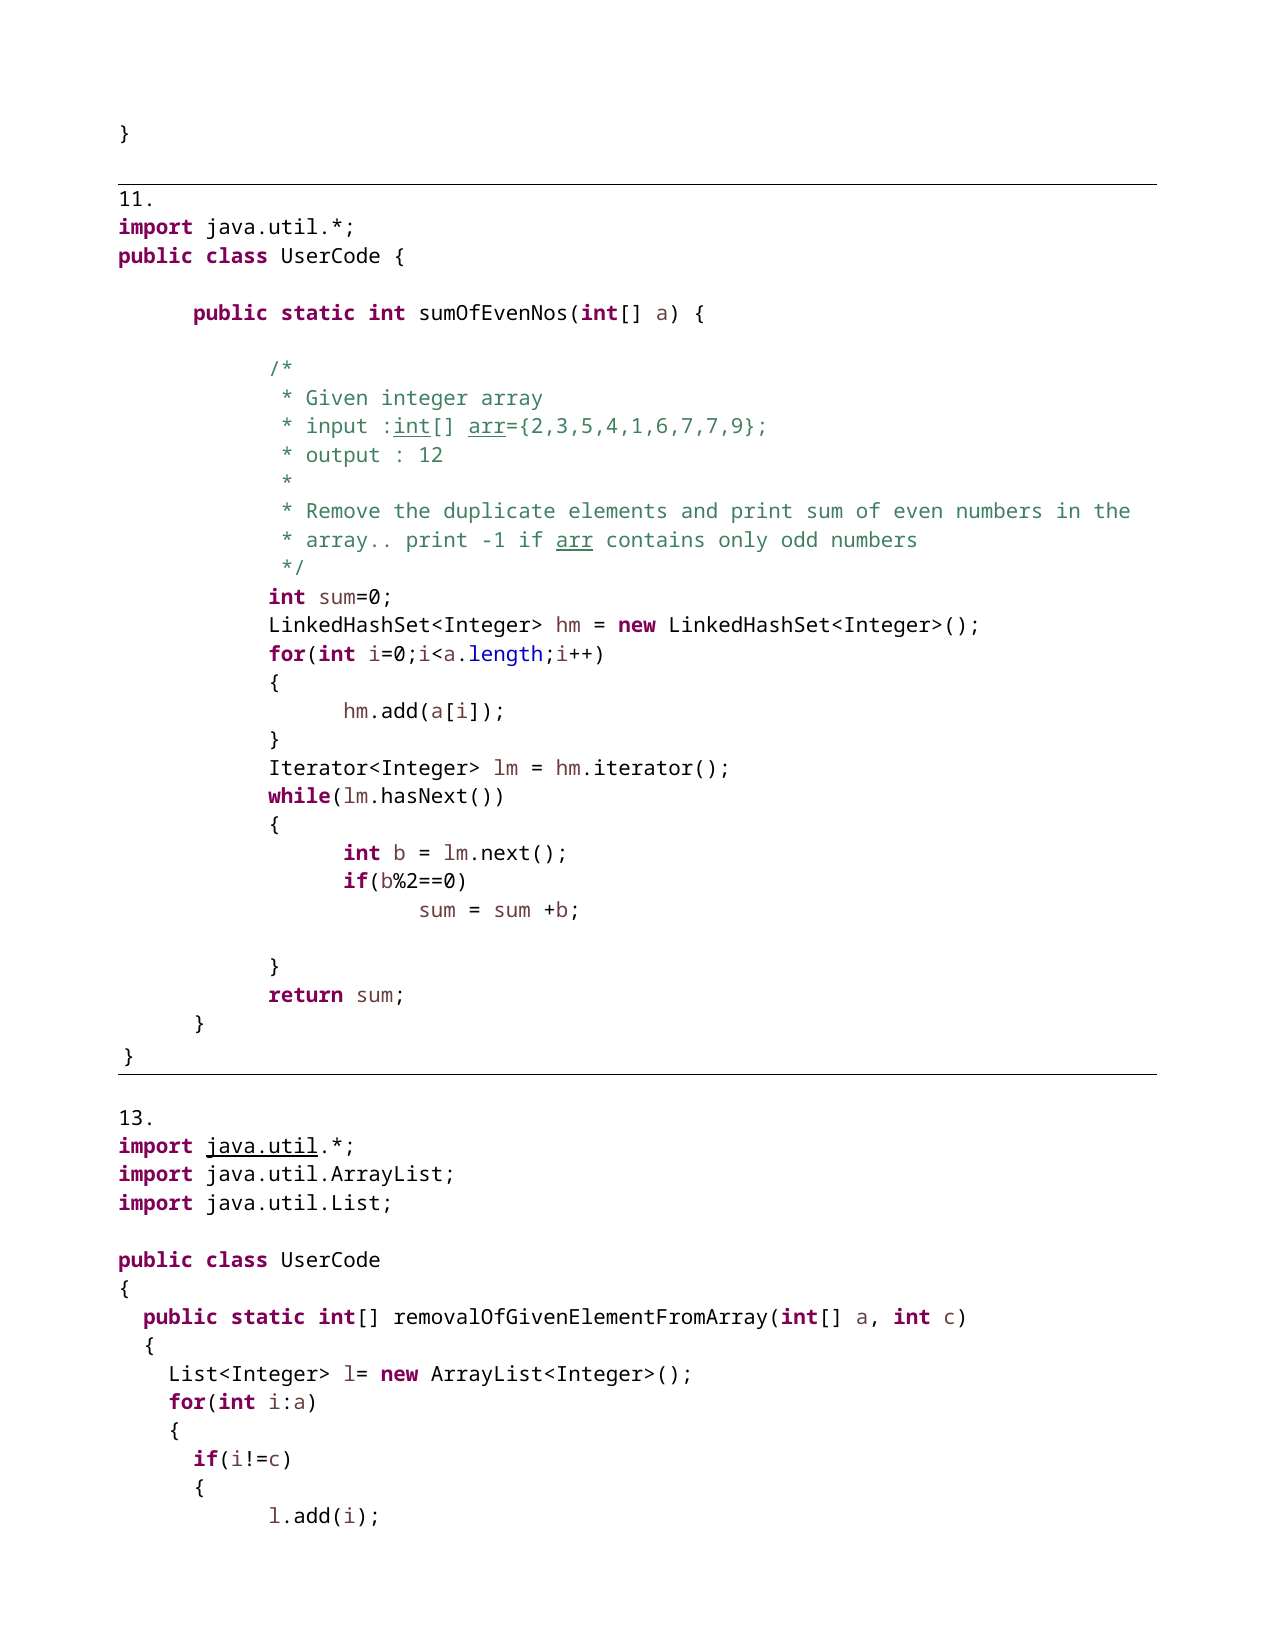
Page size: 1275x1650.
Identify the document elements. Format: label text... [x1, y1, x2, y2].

text } [118, 1037, 1157, 1074]
text /* [118, 354, 1157, 383]
text List<Integer> l= new ArrayList<Integer>(); [118, 1359, 1157, 1387]
text */ [118, 553, 1157, 582]
text hm.add(a[i]); [118, 696, 1157, 724]
text return sum; [118, 980, 1157, 1008]
text { [118, 1330, 1157, 1359]
text for(int i:a) [118, 1387, 1157, 1416]
text import java.util.ArrayList; [118, 1159, 1157, 1188]
text * [118, 468, 1157, 497]
text } [118, 1008, 1157, 1037]
text * output : 12 [118, 440, 1157, 468]
text { [118, 1273, 1157, 1302]
text } [118, 724, 1157, 753]
text { [118, 1416, 1157, 1444]
text while(lm.hasNext()) [118, 781, 1157, 809]
text import java.util.*; [118, 212, 1157, 241]
text int sum=0; [118, 582, 1157, 610]
text * input :int[] arr={2,3,5,4,1,6,7,7,9}; [118, 411, 1157, 440]
text } [118, 118, 1157, 147]
text { [118, 809, 1157, 838]
text import java.util.*; [118, 1131, 1157, 1159]
text l.add(i); [118, 1501, 1157, 1529]
text int b = lm.next(); [118, 838, 1157, 866]
text public class UserCode [118, 1245, 1157, 1273]
text * Remove the duplicate elements and print sum of even numbers in the [118, 497, 1157, 525]
text { [118, 667, 1157, 696]
text for(int i=0;i<a.length;i++) [118, 639, 1157, 667]
text sum = sum +b; [118, 895, 1157, 923]
text { [118, 1472, 1157, 1501]
text if(i!=c) [118, 1444, 1157, 1472]
text LinkedHashSet<Integer> hm = new LinkedHashSet<Integer>(); [118, 610, 1157, 639]
text if(b%2==0) [118, 866, 1157, 895]
text * Given integer array [118, 383, 1157, 411]
text 11. [118, 185, 1157, 212]
text import java.util.List; [118, 1188, 1157, 1216]
text Iterator<Integer> lm = hm.iterator(); [118, 753, 1157, 781]
text 13. [118, 1103, 1157, 1131]
text } [118, 952, 1157, 980]
text public class UserCode { [118, 241, 1157, 269]
text * array.. print -1 if arr contains only odd numbers [118, 525, 1157, 553]
text public static int[] removalOfGivenElementFromArray(int[] a, int c) [118, 1302, 1157, 1330]
text public static int sumOfEvenNos(int[] a) { [118, 298, 1157, 326]
